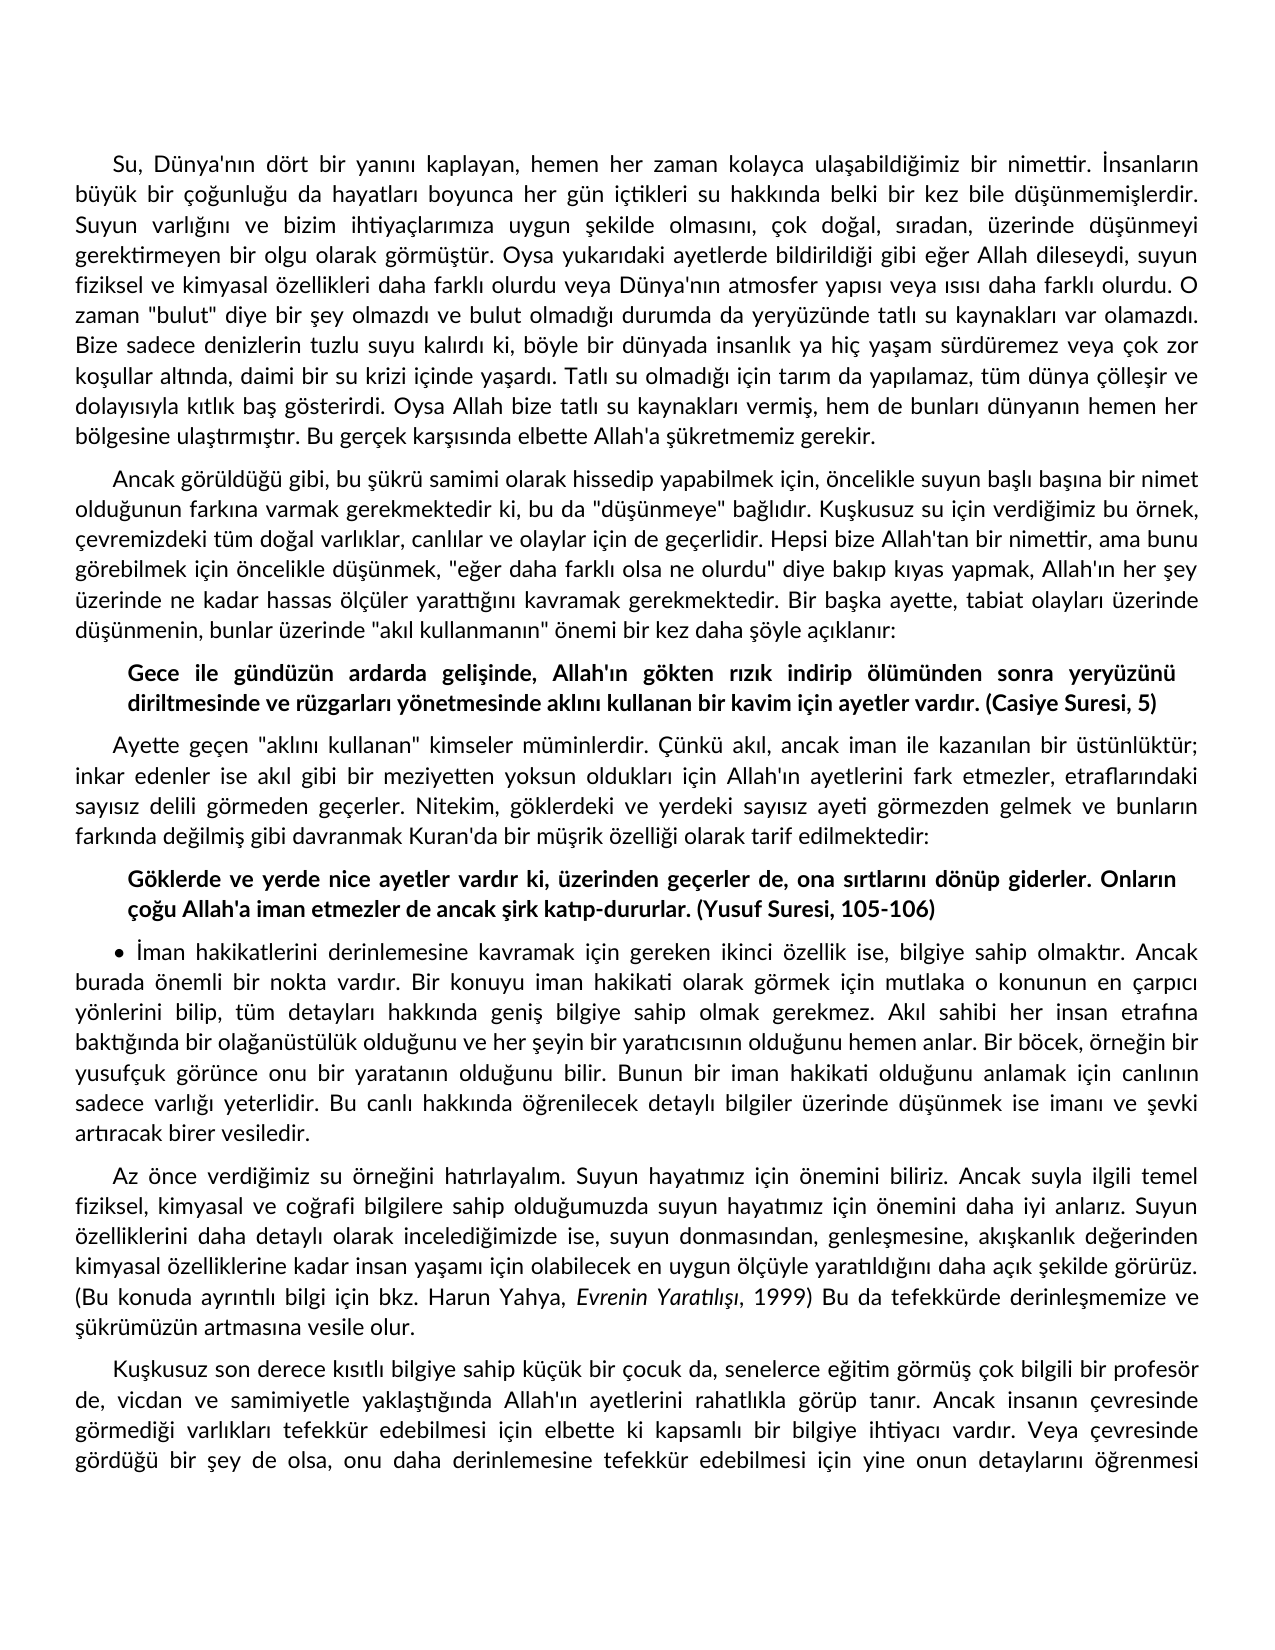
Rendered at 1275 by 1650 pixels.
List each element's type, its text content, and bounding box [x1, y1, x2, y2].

text • İman hakikatlerini derinlemesine kavramak için gereken ikinci özellik ise, bilgiye sahip olmaktır. Ancak burada önemli bir nokta vardır. Bir konuyu iman hakikati olarak görmek için mutlaka o konunun en çarpıcı yönlerini bilip, tüm detayları hakkında geniş bilgiye sahip olmak gerekmez. Akıl sahibi her insan etrafına baktığında bir olağanüstülük olduğunu ve her şeyin bir yaratıcısının olduğunu hemen anlar. Bir böcek, örneğin bir yusufçuk görünce onu bir yaratanın olduğunu bilir. Bunun bir iman hakikati olduğunu anlamak için canlının sadece varlığı yeterlidir. Bu canlı hakkında öğrenilecek detaylı bilgiler üzerinde düşünmek ise imanı ve şevki artıracak birer vesiledir. [75, 937, 1200, 1146]
text Su, Dünya'nın dört bir yanını kaplayan, hemen her zaman kolayca ulaşabildiğimiz bir nimettir. İnsanların büyük bir çoğunluğu da hayatları boyunca her gün içtikleri su hakkında belki bir kez bile düşünmemişlerdir. Suyun varlığını ve bizim ihtiyaçlarımıza uygun şekilde olmasını, çok doğal, sıradan, üzerinde düşünmeyi gerektirmeyen bir olgu olarak görmüştür. Oysa yukarıdaki ayetlerde bildirildiği gibi eğer Allah dileseydi, suyun fiziksel ve kimyasal özellikleri daha farklı olurdu veya Dünya'nın atmosfer yapısı veya ısısı daha farklı olurdu. O zaman "bulut" diye bir şey olmazdı ve bulut olmadığı durumda da yeryüzünde tatlı su kaynakları var olamazdı. Bize sadece denizlerin tuzlu suyu kalırdı ki, böyle bir dünyada insanlık ya hiç yaşam sürdüremez veya çok zor koşullar altında, daimi bir su krizi içinde yaşardı. Tatlı su olmadığı için tarım da yapılamaz, tüm dünya çölleşir ve dolayısıyla kıtlık baş gösterirdi. Oysa Allah bize tatlı su kaynakları vermiş, hem de bunları dünyanın hemen her bölgesine ulaştırmıştır. Bu gerçek karşısında elbette Allah'a şükretmemiz gerekir. [75, 150, 1200, 449]
text Ayette geçen "aklını kullanan" kimseler müminlerdir. Çünkü akıl, ancak iman ile kazanılan bir üstünlüktür; inkar edenler ise akıl gibi bir meziyetten yoksun oldukları için Allah'ın ayetlerini fark etmezler, etraflarındaki sayısız delili görmeden geçerler. Nitekim, göklerdeki ve yerdeki sayısız ayeti görmezden gelmek ve bunların farkında değilmiş gibi davranmak Kuran'da bir müşrik özelliği olarak tarif edilmektedir: [75, 731, 1200, 849]
text Gece ile gündüzün ardarda gelişinde, Allah'ın gökten rızık indirip ölümünden sonra yeryüzünü diriltmesinde ve rüzgarları yönetmesinde aklını kullanan bir kavim için ayetler vardır. (Casiye Suresi, 5) [127, 658, 1177, 716]
text Göklerde ve yerde nice ayetler vardır ki, üzerinden geçerler de, ona sırtlarını dönüp giderler. Onların çoğu Allah'a iman etmezler de ancak şirk katıp-dururlar. (Yusuf Suresi, 105-106) [127, 864, 1177, 922]
text Ancak görüldüğü gibi, bu şükrü samimi olarak hissedip yapabilmek için, öncelikle suyun başlı başına bir nimet olduğunun farkına varmak gerekmektedir ki, bu da "düşünmeye" bağlıdır. Kuşkusuz su için verdiğimiz bu örnek, çevremizdeki tüm doğal varlıklar, canlılar ve olaylar için de geçerlidir. Hepsi bize Allah'tan bir nimettir, ama bunu görebilmek için öncelikle düşünmek, "eğer daha farklı olsa ne olurdu" diye bakıp kıyas yapmak, Allah'ın her şey üzerinde ne kadar hassas ölçüler yarattığını kavramak gerekmektedir. Bir başka ayette, tabiat olayları üzerinde düşünmenin, bunlar üzerinde "akıl kullanmanın" önemi bir kez daha şöyle açıklanır: [75, 464, 1200, 643]
text Az önce verdiğimiz su örneğini hatırlayalım. Suyun hayatımız için önemini biliriz. Ancak suyla ilgili temel fiziksel, kimyasal ve coğrafi bilgilere sahip olduğumuzda suyun hayatımız için önemini daha iyi anlarız. Suyun özelliklerini daha detaylı olarak incelediğimizde ise, suyun donmasından, genleşmesine, akışkanlık değerinden kimyasal özelliklerine kadar insan yaşamı için olabilecek en uygun ölçüyle yaratıldığını daha açık şekilde görürüz. (Bu konuda ayrıntılı bilgi için bkz. Harun Yahya, Evrenin Yaratılışı, 1999) Bu da tefekkürde derinleşmemize ve şükrümüzün artmasına vesile olur. [75, 1161, 1200, 1340]
text Kuşkusuz son derece kısıtlı bilgiye sahip küçük bir çocuk da, senelerce eğitim görmüş çok bilgili bir profesör de, vicdan ve samimiyetle yaklaştığında Allah'ın ayetlerini rahatlıkla görüp tanır. Ancak insanın çevresinde görmediği varlıkları tefekkür edebilmesi için elbette ki kapsamlı bir bilgiye ihtiyacı vardır. Veya çevresinde gördüğü bir şey de olsa, onu daha derinlemesine tefekkür edebilmesi için yine onun detaylarını öğrenmesi [75, 1355, 1200, 1473]
